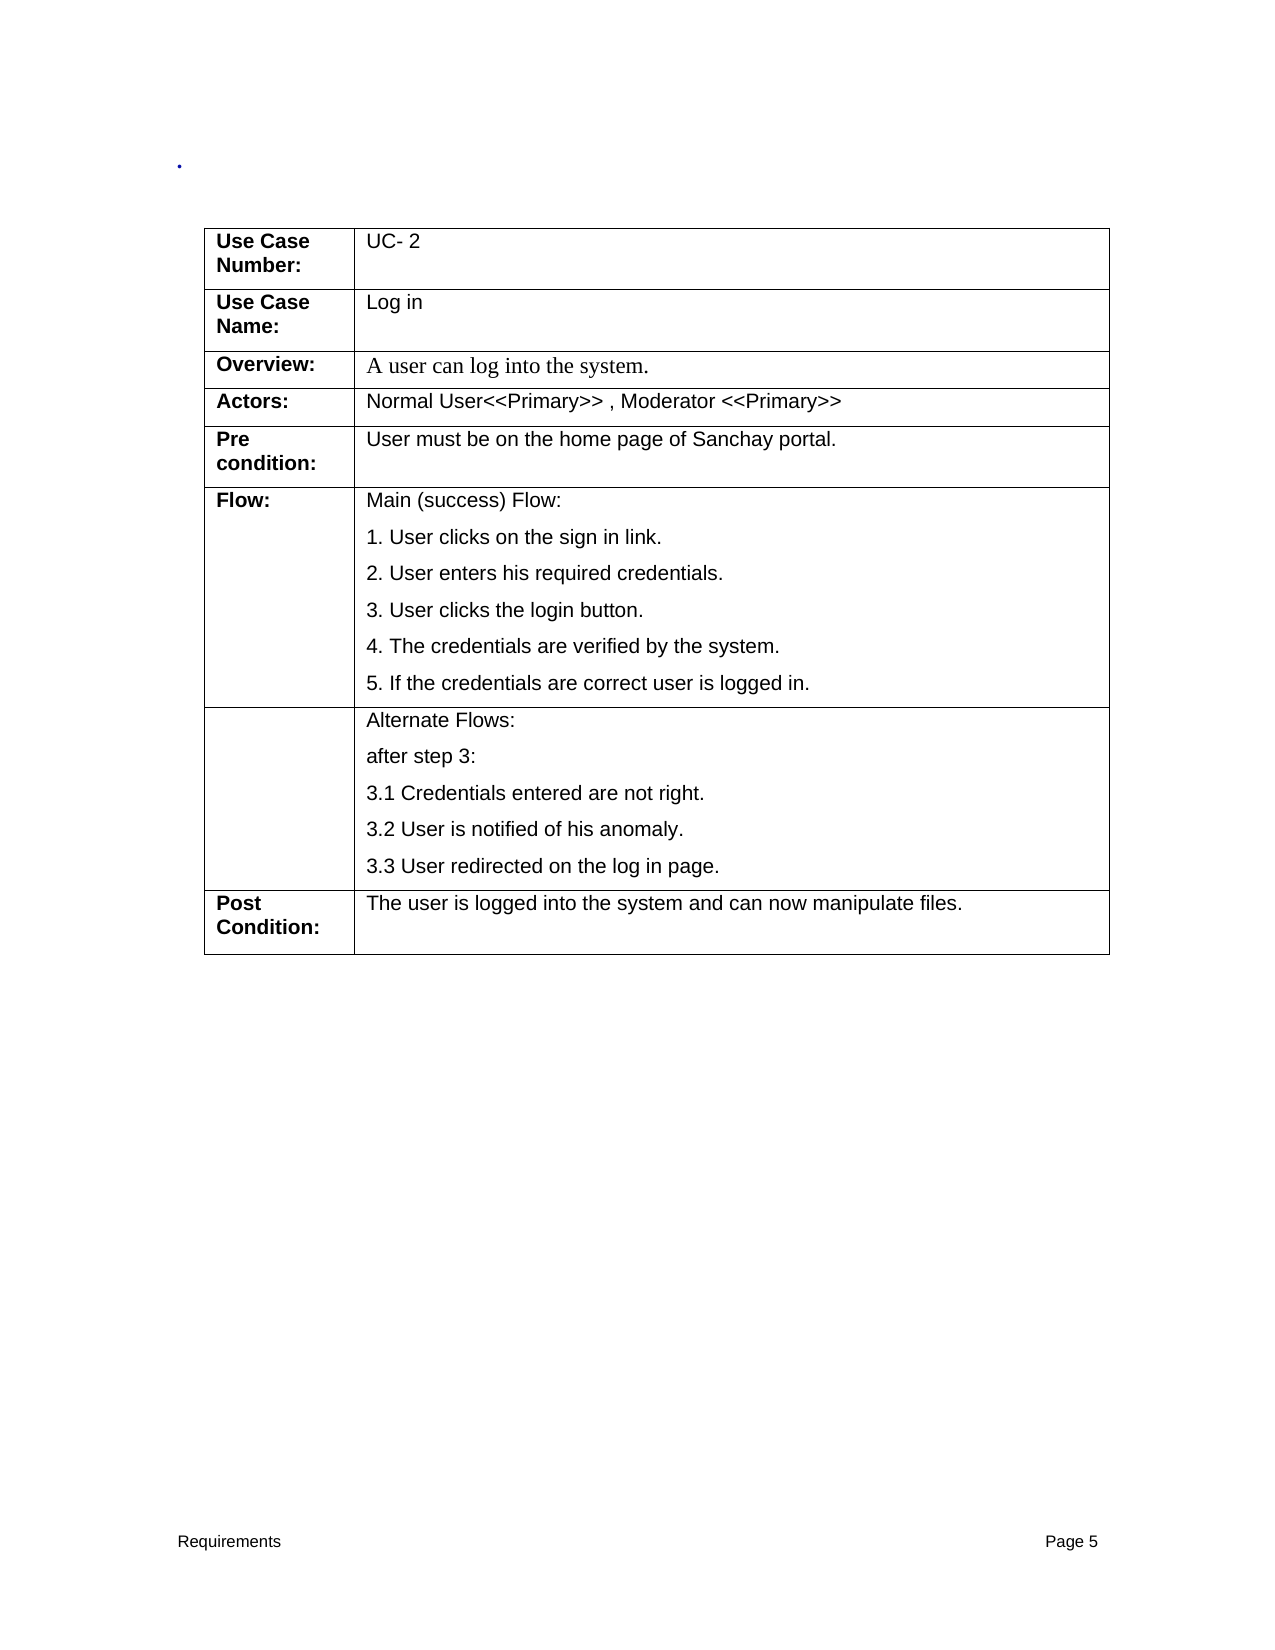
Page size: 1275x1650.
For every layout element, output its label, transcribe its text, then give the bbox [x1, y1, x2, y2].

table_cell Log in [355, 290, 1109, 351]
table_cell Alternate Flows: after step 3: 3.1 Credentials entered are not right. 3.2 User is notified of his anomaly. 3.3 User redirected on the log in page. [355, 708, 1109, 890]
table_cell Post Condition: [205, 891, 354, 954]
table_cell The user is logged into the system and can now manipulate files. [355, 891, 1109, 954]
table_cell Flow: [205, 488, 354, 707]
table_cell [205, 708, 354, 890]
table_cell A user can log into the system. [355, 352, 1109, 388]
table_cell Overview: [205, 352, 354, 388]
table_cell Actors: [205, 389, 354, 426]
table_cell Pre condition: [205, 427, 354, 487]
table_cell Normal User<<Primary>> , Moderator <<Primary>> [355, 389, 1109, 426]
table_cell User must be on the home page of Sanchay portal. [355, 427, 1109, 487]
table_cell Main (success) Flow: 1. User clicks on the sign in link. 2. User enters his required credentials. 3. User clicks the login button. 4. The credentials are verified by the system. 5. If the credentials are correct user is logged in. [355, 488, 1109, 707]
table_header UC- 2 [355, 229, 1109, 289]
text . [177, 148, 1098, 174]
table_header Use Case Number: [205, 229, 354, 289]
table_cell Use Case Name: [205, 290, 354, 351]
